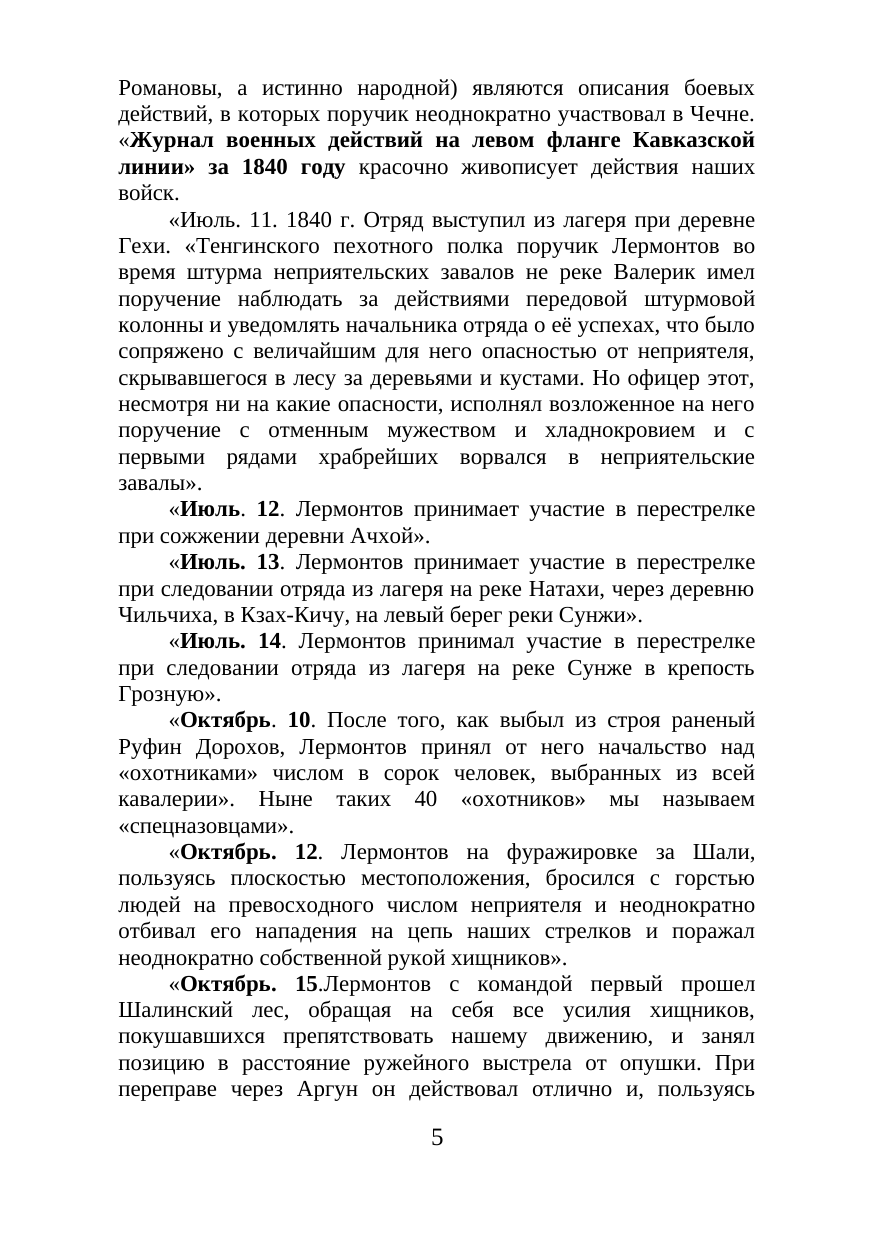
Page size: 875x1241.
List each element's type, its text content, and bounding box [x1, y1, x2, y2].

text Романовы, а истинно народной) являются описания боевых действий, в которых поручик неоднократно участвовал в Чечне. «Журнал военных действий на левом фланге Кавказской линии» за 1840 году красочно живописует действия наших войск. [118, 74, 756, 206]
text «Октябрь. 10. После того, как выбыл из строя раненый Руфин Дорохов, Лермонтов принял от него начальство над «охотниками» числом в сорок человек, выбранных из всей кавалерии». Ныне таких 40 «охотников» мы называем «спецназовцами». [118, 706, 756, 838]
text «Октябрь. 12. Лермонтов на фуражировке за Шали, пользуясь плоскостью местоположения, бросился с горстью людей на превосходного числом неприятеля и неоднократно отбивал его нападения на цепь наших стрелков и поражал неоднократно собственной рукой хищников». [118, 838, 756, 970]
text «Июль. 11. 1840 г. Отряд выступил из лагеря при деревне Гехи. «Тенгинского пехотного полка поручик Лермонтов во время штурма неприятельских завалов не реке Валерик имел поручение наблюдать за действиями передовой штурмовой колонны и уведомлять начальника отряда о её успехах, что было сопряжено с величайшим для него опасностью от неприятеля, скрывавшегося в лесу за деревьями и кустами. Но офицер этот, несмотря ни на какие опасности, исполнял возложенное на него поручение с отменным мужеством и хладнокровием и с первыми рядами храбрейших ворвался в неприятельские завалы». [118, 206, 756, 496]
text «Июль. 12. Лермонтов принимает участие в перестрелке при сожжении деревни Ачхой». [118, 496, 756, 548]
text «Июль. 13. Лермонтов принимает участие в перестрелке при следовании отряда из лагеря на реке Натахи, через деревню Чильчиха, в Кзах-Кичу, на левый берег реки Сунжи». [118, 548, 756, 627]
text «Октябрь. 15.Лермонтов с командой первый прошел Шалинский лес, обращая на себя все усилия хищников, покушавшихся препятствовать нашему движению, и занял позицию в расстояние ружейного выстрела от опушки. При переправе через Аргун он действовал отлично и, пользуясь [118, 970, 756, 1102]
text «Июль. 14. Лермонтов принимал участие в перестрелке при следовании отряда из лагеря на реке Сунже в крепость Грозную». [118, 627, 756, 706]
